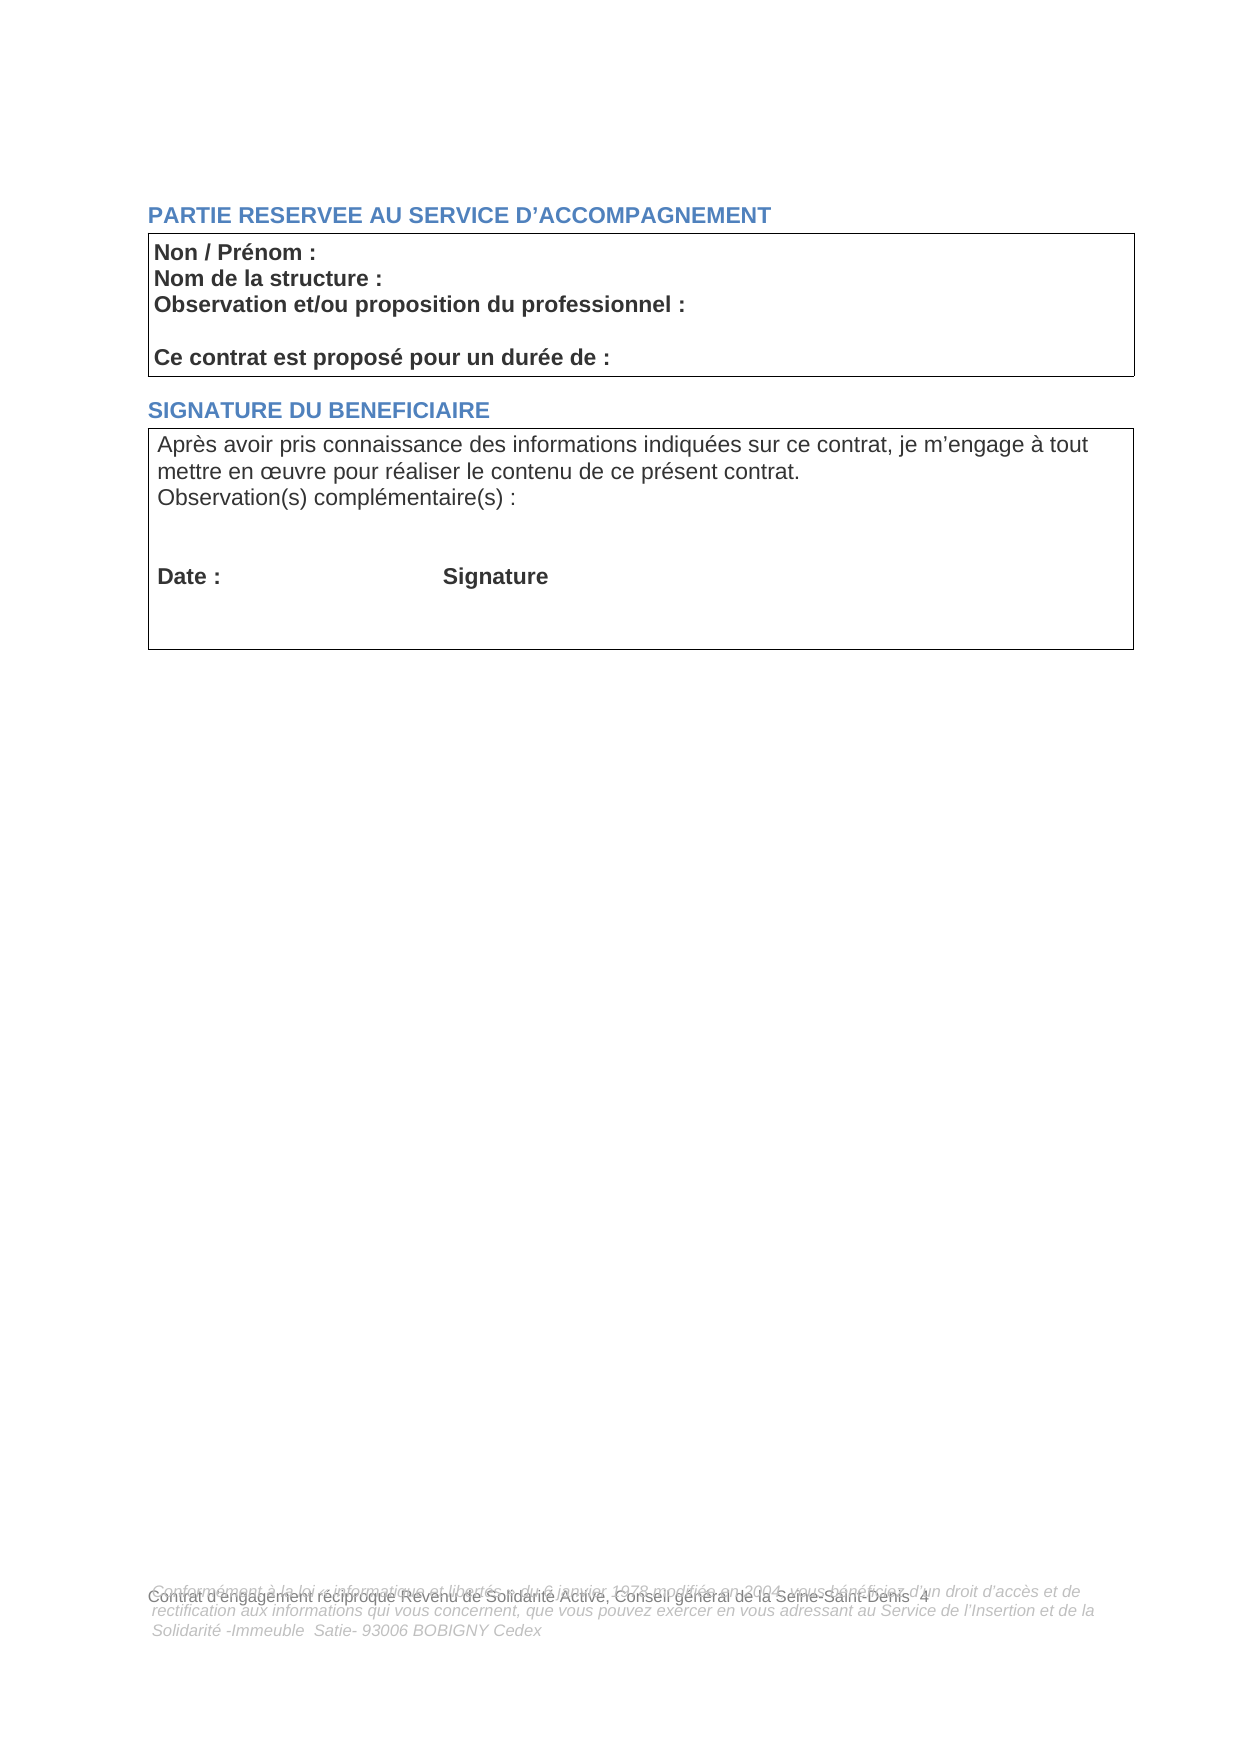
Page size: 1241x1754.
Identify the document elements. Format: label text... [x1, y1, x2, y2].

subtitle SIGNATURE DU BENEFICIAIRE [148, 397, 1134, 423]
subtitle PARTIE RESERVEE AU SERVICE D’ACCOMPAGNEMENT [148, 202, 1134, 228]
text Date : Signature [149, 560, 1133, 589]
text Après avoir pris connaissance des informations indiquées sur ce contrat, je m’engage à tout mettre en œuvre pour réaliser le contenu de ce présent contrat. [149, 429, 1133, 481]
text Observation(s) complémentaire(s) : [149, 481, 1133, 510]
table_header Non / Prénom : Nom de la structure : Pour le compte de : Observation et/ou proposition du professionnel : Ce contrat est proposé pour un durée de : [149, 234, 1134, 376]
